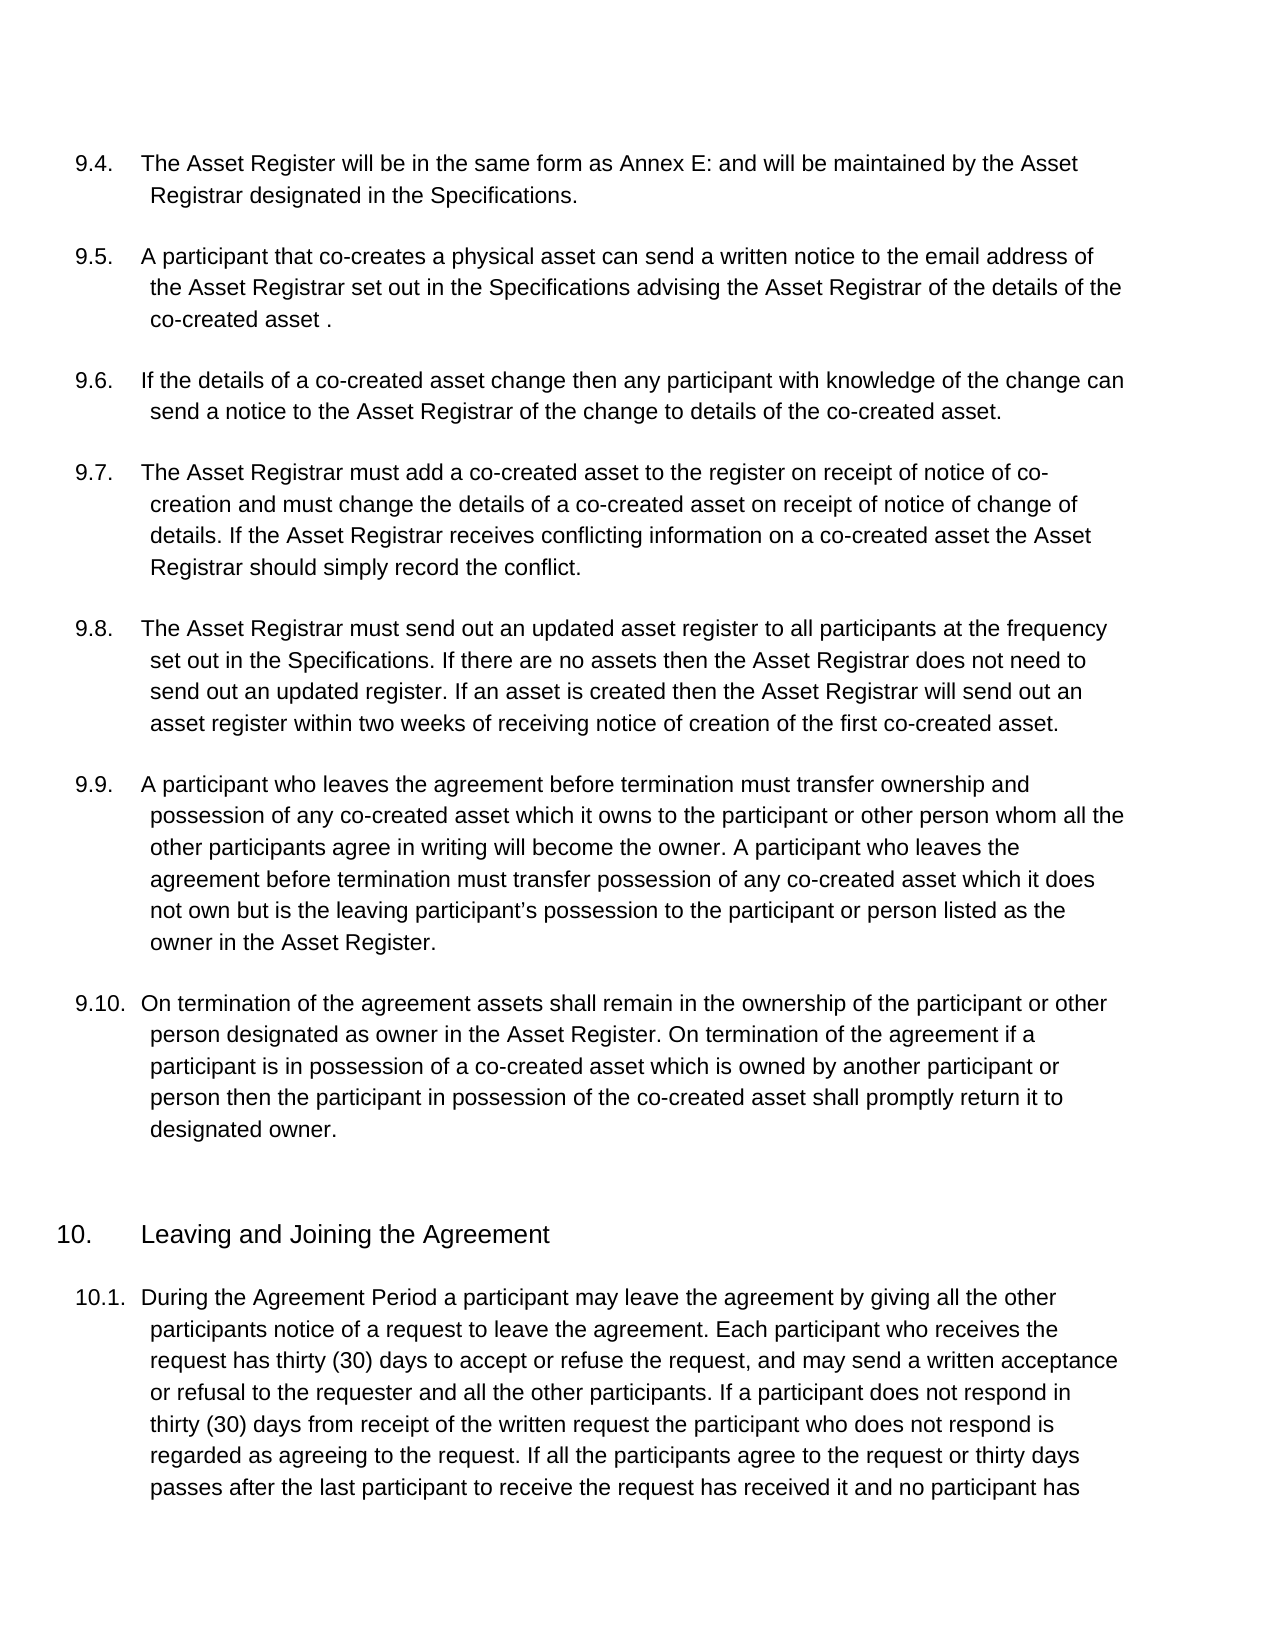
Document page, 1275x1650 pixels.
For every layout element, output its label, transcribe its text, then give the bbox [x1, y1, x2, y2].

list A participant who leaves the agreement before termination must transfer ownership and possession of any co-created asset which it owns to the participant or other person whom all the other participants agree in writing will become the owner. A participant who leaves the agreement before termination must transfer possession of any co-created asset which it does not own but is the leaving participant’s possession to the participant or person listed as the owner in the Asset Register. [75, 771, 1125, 955]
list The Asset Registrar must add a co-created asset to the register on receipt of notice of co-creation and must change the details of a co-created asset on receipt of notice of change of details. If the Asset Registrar receives conflicting information on a co-created asset the Asset Registrar should simply record the conflict. [75, 459, 1125, 580]
list The Asset Register will be in the same form as Annex E: and will be maintained by the Asset Registrar designated in the Specifications. [75, 150, 1125, 208]
list During the Agreement Period a participant may leave the agreement by giving all the other participants notice of a request to leave the agreement. Each participant who receives the request has thirty (30) days to accept or refuse the request, and may send a written acceptance or refusal to the requester and all the other participants. If a participant does not respond in thirty (30) days from receipt of the written request the participant who does not respond is regarded as agreeing to the request. If all the participants agree to the request or thirty days passes after the last participant to receive the request has received it and no participant has [75, 1284, 1125, 1500]
list On termination of the agreement assets shall remain in the ownership of the participant or other person designated as owner in the Asset Register. On termination of the agreement if a participant is in possession of a co-created asset which is owned by another participant or person then the participant in possession of the co-created asset shall promptly return it to designated owner. [75, 990, 1125, 1142]
subtitle Leaving and Joining the Agreement [56, 1219, 1125, 1249]
list A participant that co-creates a physical asset can send a written notice to the email address of the Asset Registrar set out in the Specifications advising the Asset Registrar of the details of the co-created asset . [75, 243, 1125, 332]
list The Asset Registrar must send out an updated asset register to all participants at the frequency set out in the Specifications. If there are no assets then the Asset Registrar does not need to send out an updated register. If an asset is created then the Asset Registrar will send out an asset register within two weeks of receiving notice of creation of the first co-created asset. [75, 615, 1125, 736]
list If the details of a co-created asset change then any participant with knowledge of the change can send a notice to the Asset Registrar of the change to details of the co-created asset. [75, 367, 1125, 425]
